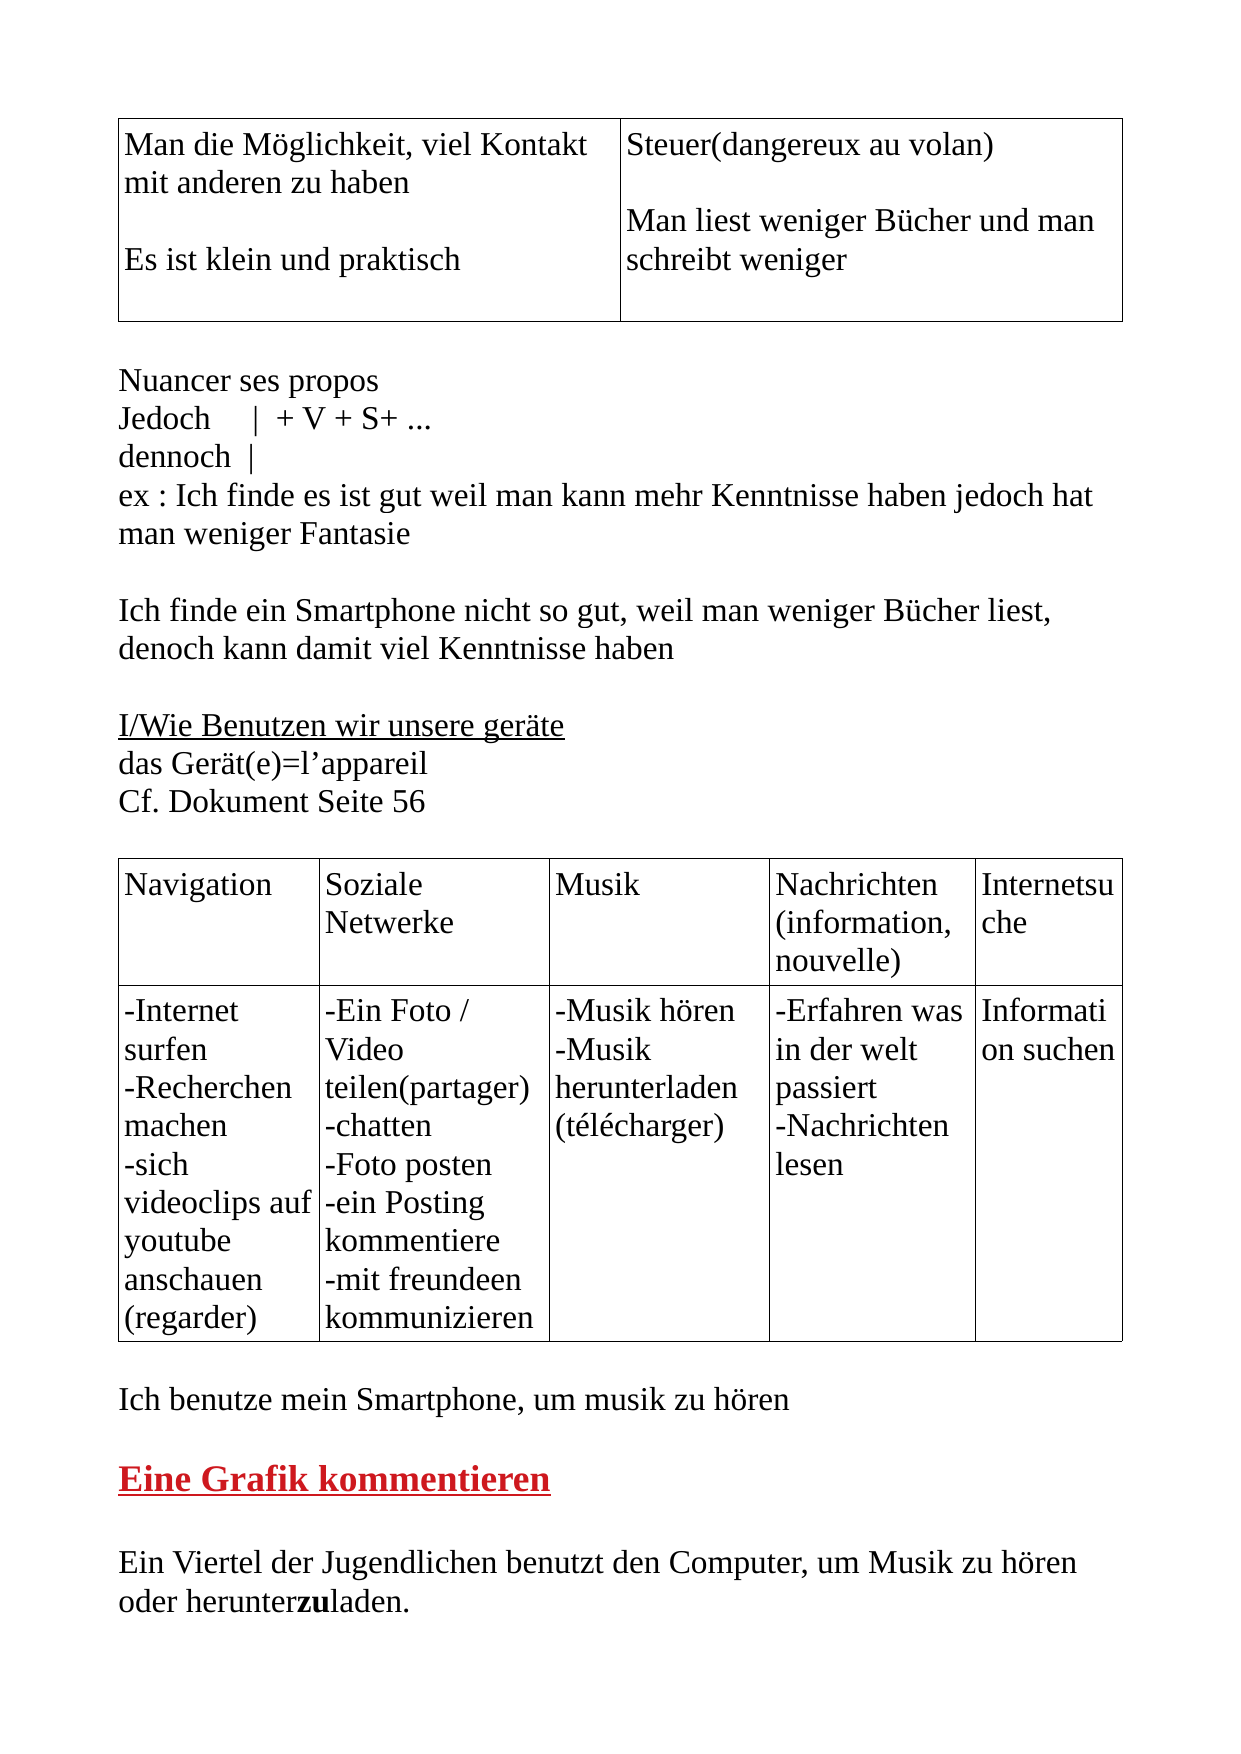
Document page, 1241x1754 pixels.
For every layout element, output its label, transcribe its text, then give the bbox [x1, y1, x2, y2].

text Eine Grafik kommentieren [118, 1456, 1122, 1499]
table_header Soziale Netwerke [320, 859, 549, 985]
text ex : Ich finde es ist gut weil man kann mehr Kenntnisse haben jedoch hat man weniger Fantasie [118, 475, 1122, 551]
table_cell Man die Möglichkeit, viel Kontakt mit anderen zu haben Es ist klein und praktisch [119, 119, 620, 321]
table_cell Information suchen [976, 986, 1122, 1341]
table_cell Steuer(dangereux au volan) Man liest weniger Bücher und man schreibt weniger [621, 119, 1122, 321]
text Ich finde ein Smartphone nicht so gut, weil man weniger Bücher liest, denoch kann damit viel Kenntnisse haben [118, 590, 1122, 666]
table_cell -Internet surfen -Recherchen machen -sich videoclips auf youtube anschauen (regarder) [119, 986, 319, 1341]
table_header Musik [550, 859, 769, 985]
table_header Internetsuche [976, 859, 1122, 985]
table_cell -Erfahren was in der welt passiert -Nachrichten lesen [770, 986, 975, 1341]
text das Gerät(e)=l’appareil [118, 743, 1122, 781]
table_header Nachrichten (information, nouvelle) [770, 859, 975, 985]
text dennoch | [118, 436, 1122, 475]
text Cf. Dokument Seite 56 [118, 781, 1122, 820]
text I/Wie Benutzen wir unsere geräte [118, 705, 1122, 743]
text Ein Viertel der Jugendlichen benutzt den Computer, um Musik zu hören oder herunterzuladen. [118, 1543, 1122, 1619]
table_cell -Musik hören -Musik herunterladen (télécharger) [550, 986, 769, 1341]
table_cell -Ein Foto / Video teilen(partager) -chatten -Foto posten -ein Posting kommentiere -mit freundeen kommunizieren [320, 986, 549, 1341]
text Ich benutze mein Smartphone, um musik zu hören [118, 1380, 1122, 1418]
table_header Navigation [119, 859, 319, 985]
text Nuancer ses propos [118, 360, 1122, 398]
text Jedoch | + V + S+ ... [118, 398, 1122, 436]
